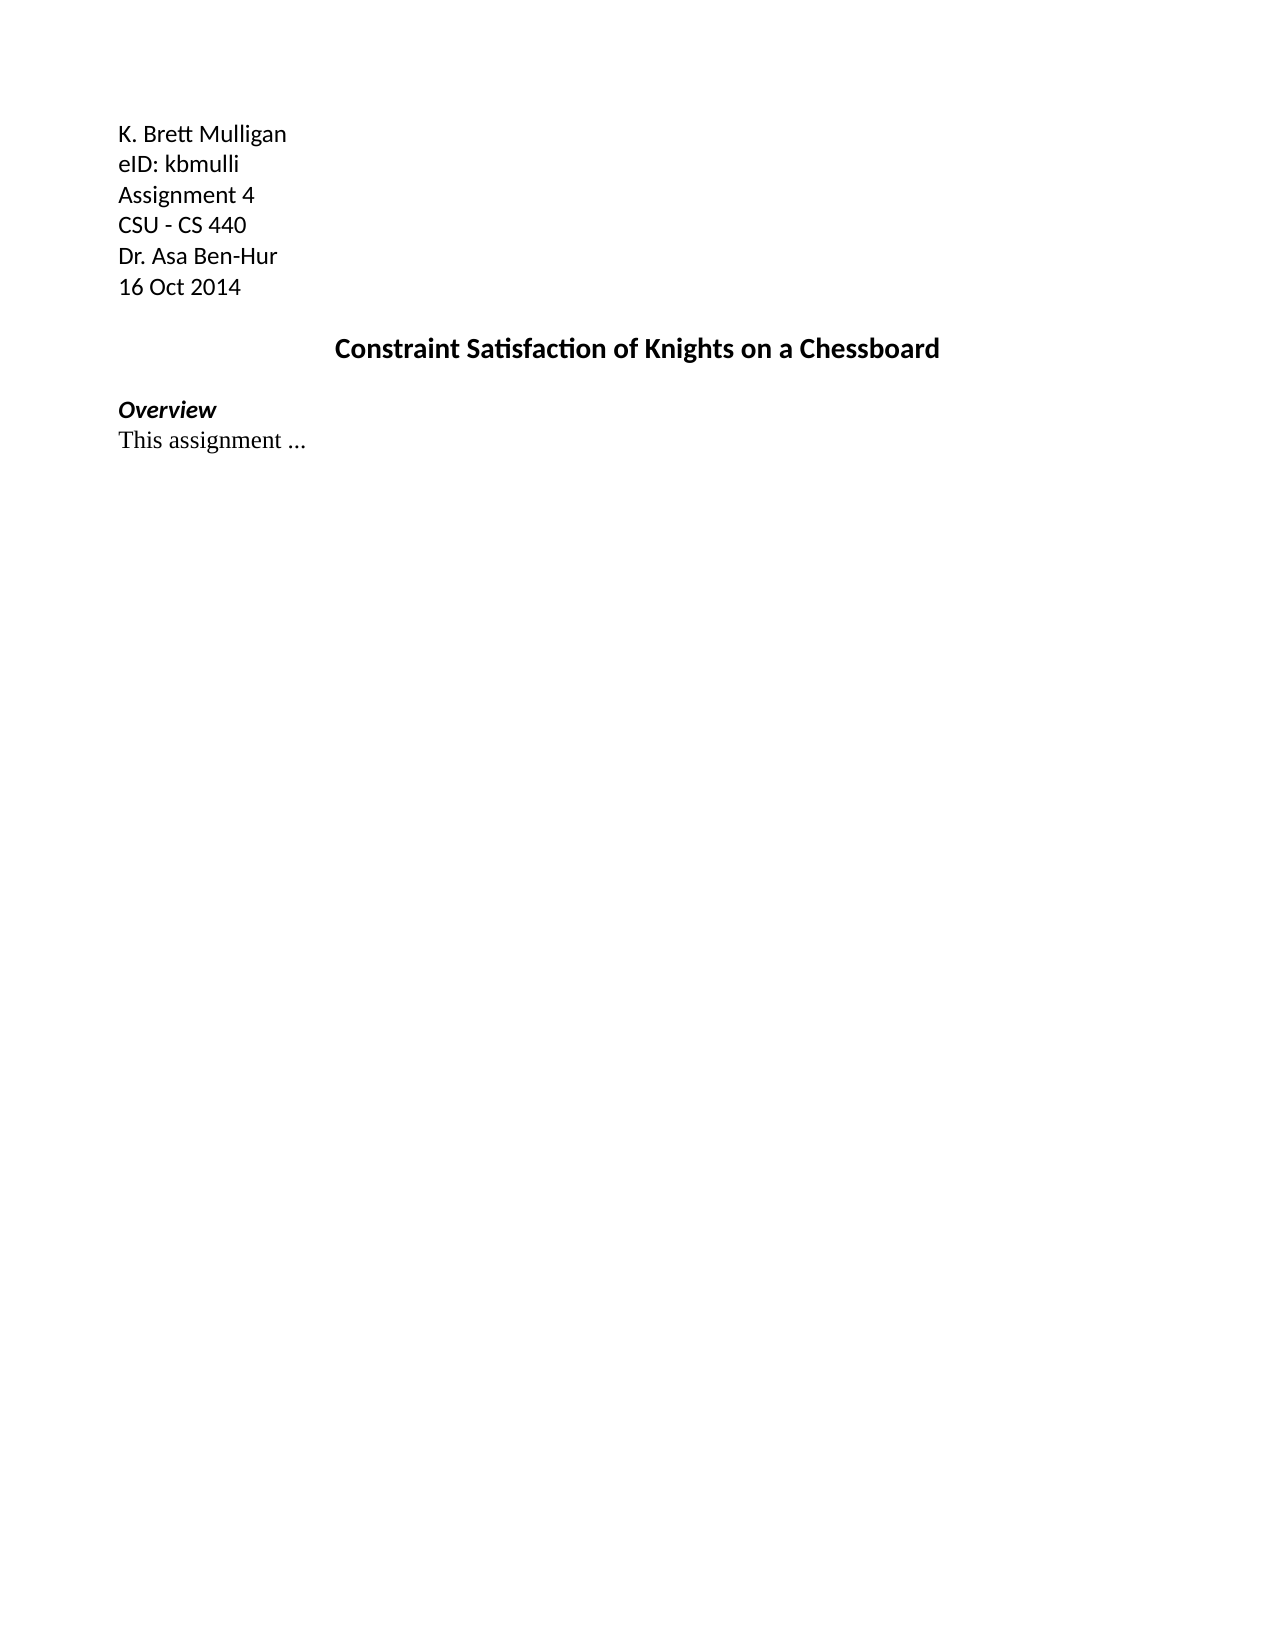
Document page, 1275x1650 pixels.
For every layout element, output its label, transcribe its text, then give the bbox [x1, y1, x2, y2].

text Dr. Asa Ben-Hur [118, 240, 1157, 271]
text Assignment 4 [118, 179, 1157, 210]
text eID: kbmulli [118, 149, 1157, 179]
text Overview [118, 394, 1157, 425]
text Constraint Satisfaction of Knights on a Chessboard [118, 330, 1157, 366]
text 16 Oct 2014 [118, 271, 1157, 301]
text CSU - CS 440 [118, 210, 1157, 240]
text K. Brett Mulligan [118, 118, 1157, 149]
text This assignment ... [118, 425, 1157, 454]
